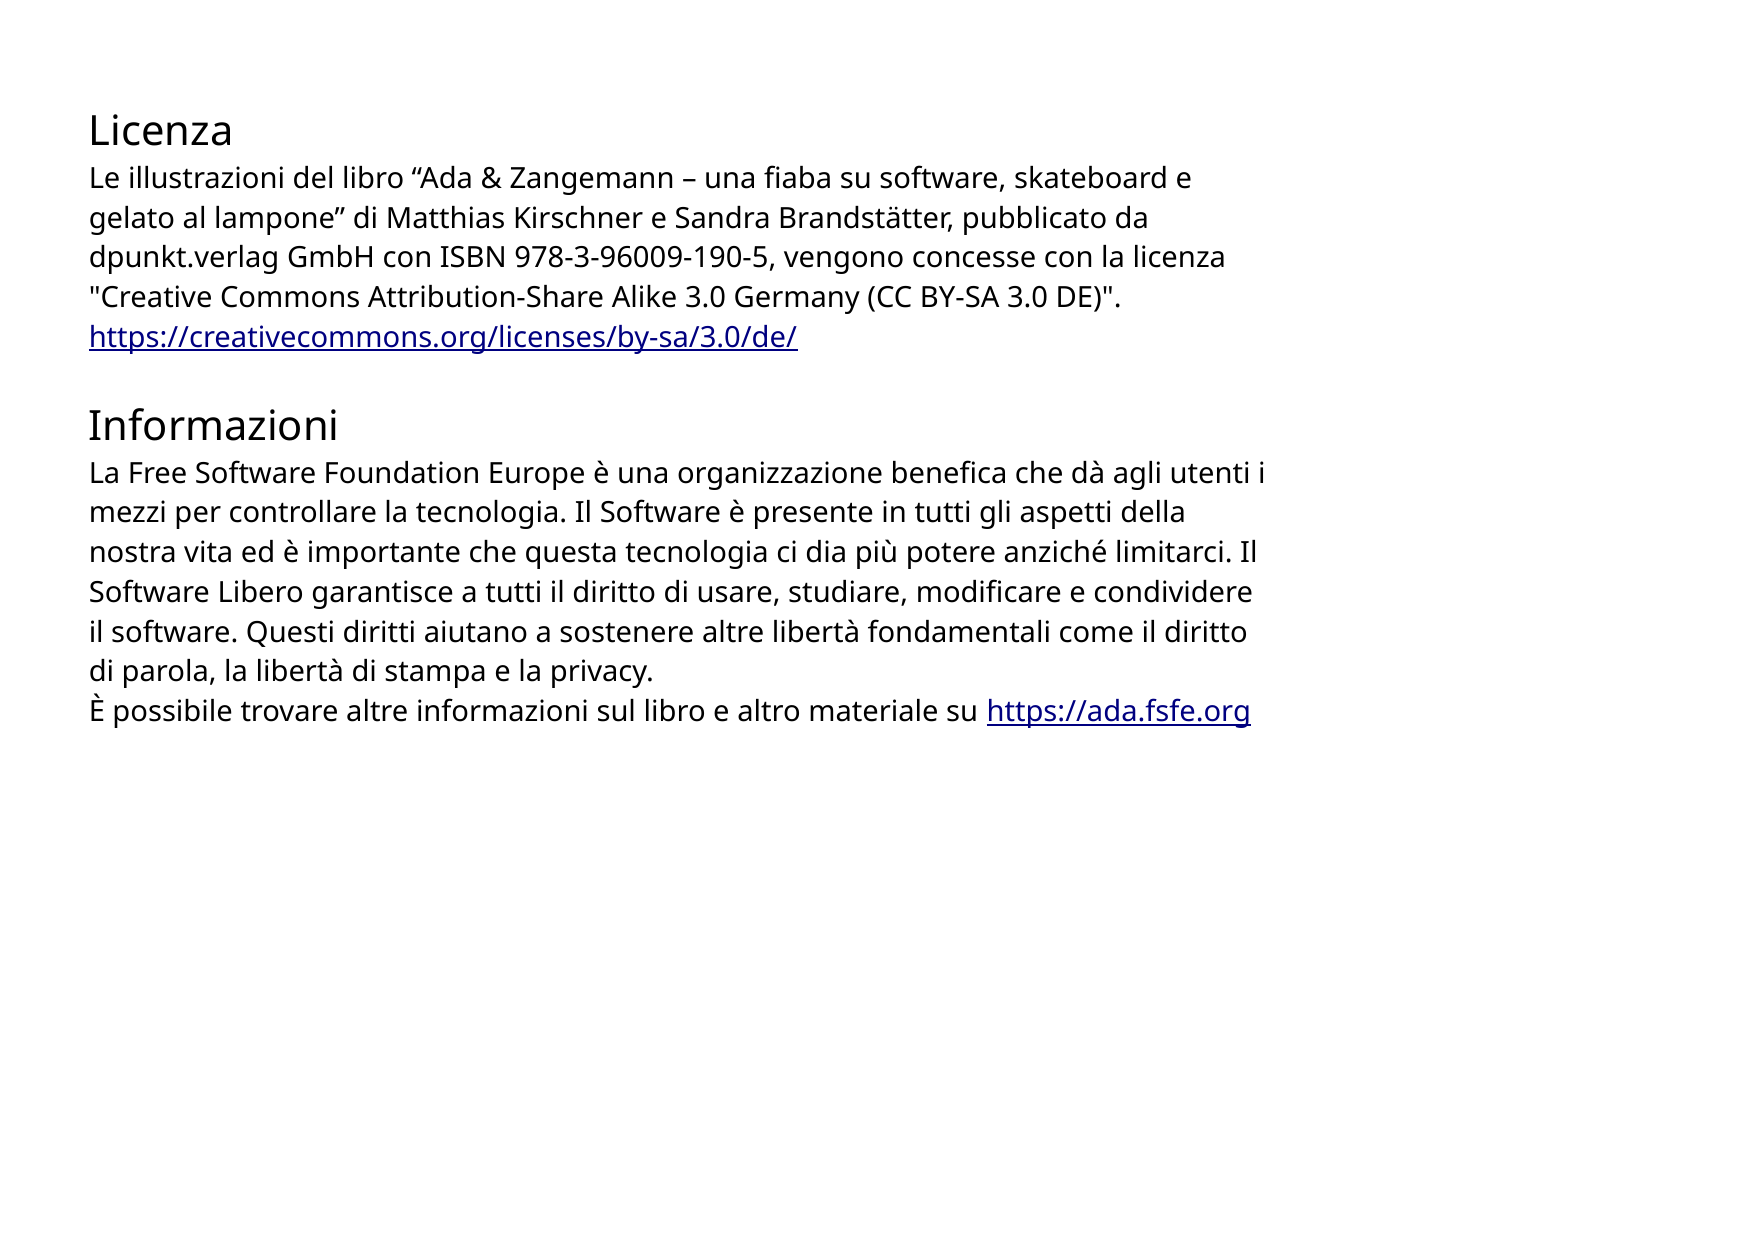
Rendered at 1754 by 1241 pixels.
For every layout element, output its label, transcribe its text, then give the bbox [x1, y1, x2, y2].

text La Free Software Foundation Europe è una organizzazione benefica che dà agli utenti i mezzi per controllare la tecnologia. Il Software è presente in tutti gli aspetti della nostra vita ed è importante che questa tecnologia ci dia più potere anziché limitarci. Il Software Libero garantisce a tutti il diritto di usare, studiare, modificare e condividere il software. Questi diritti aiutano a sostenere altre libertà fondamentali come il diritto di parola, la libertà di stampa e la privacy. [88, 452, 1276, 690]
text Licenza [88, 100, 1276, 157]
text È possibile trovare altre informazioni sul libro e altro materiale su https://ada.fsfe.org [88, 690, 1276, 730]
text Informazioni [88, 395, 1276, 452]
text Le illustrazioni del libro “Ada & Zangemann – una fiaba su software, skateboard e gelato al lampone” di Matthias Kirschner e Sandra Brandstätter, pubblicato da dpunkt.verlag GmbH con ISBN 978-3-96009-190-5, vengono concesse con la licenza "Creative Commons Attribution-Share Alike 3.0 Germany (CC BY-SA 3.0 DE)". [88, 157, 1276, 316]
text https://creativecommons.org/licenses/by-sa/3.0/de/ [88, 316, 1276, 356]
